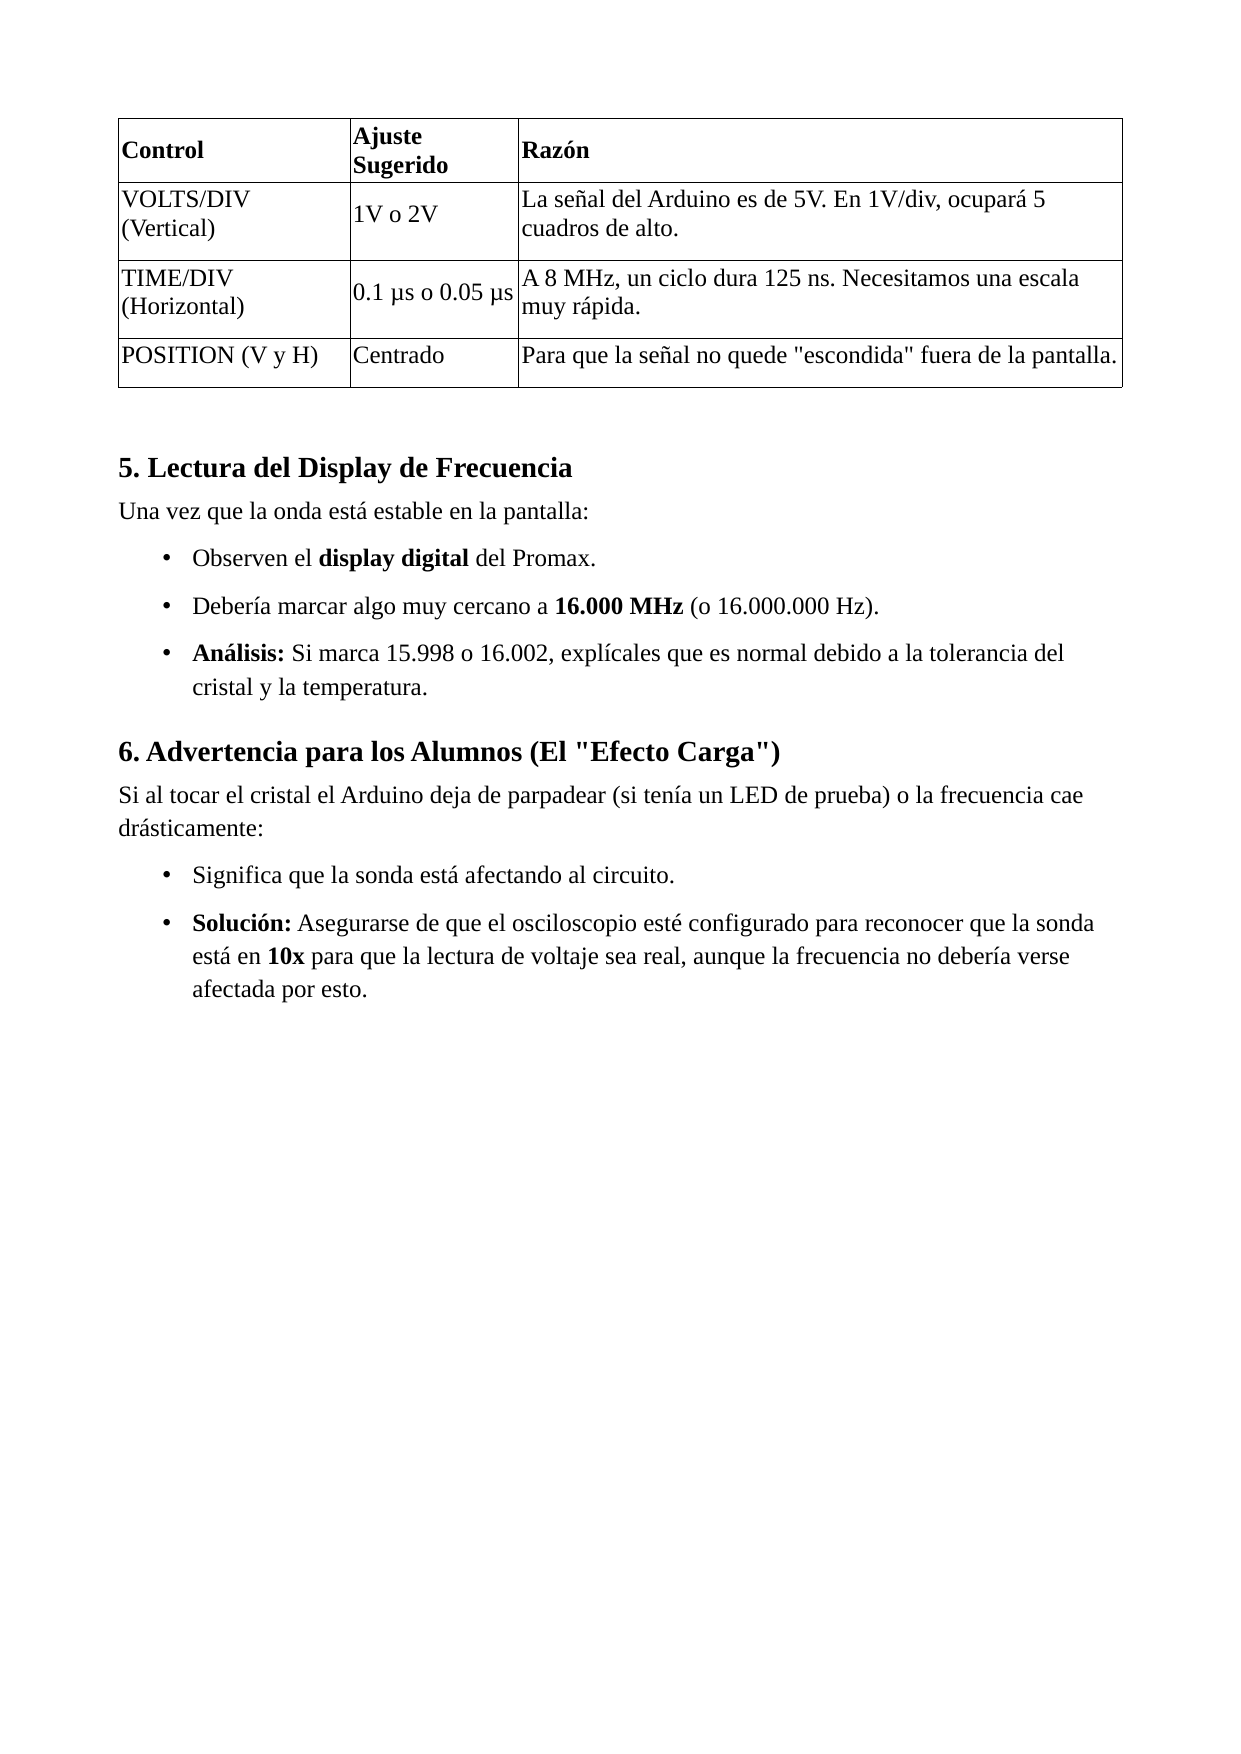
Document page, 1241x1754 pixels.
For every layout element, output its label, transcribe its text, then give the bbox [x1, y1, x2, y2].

table_header Razón [519, 119, 1122, 182]
table_cell TIME/DIV (Horizontal) [119, 261, 350, 338]
list Debería marcar algo muy cercano a 16.000 MHz (o 16.000.000 Hz). [162, 591, 1122, 620]
text Si al tocar el cristal el Arduino deja de parpadear (si tenía un LED de prueba) o la frecuencia cae drásticamente: [118, 780, 1122, 842]
subtitle 5. Lectura del Display de Frecuencia [118, 450, 1122, 483]
table_cell La señal del Arduino es de 5V. En 1V/div, ocupará 5 cuadros de alto. [519, 183, 1122, 259]
list Solución: Asegurarse de que el osciloscopio esté configurado para reconocer que la sonda está en 10x para que la lectura de voltaje sea real, aunque la frecuencia no debería verse afectada por esto. [162, 908, 1122, 1003]
table_cell VOLTS/DIV (Vertical) [119, 183, 350, 259]
text Una vez que la onda está estable en la pantalla: [118, 496, 1122, 524]
table_cell 0.1 µs o 0.05 µs [351, 261, 518, 338]
table_cell A 8 MHz, un ciclo dura 125 ns. Necesitamos una escala muy rápida. [519, 261, 1122, 338]
table_cell 1V o 2V [351, 183, 518, 259]
list Significa que la sonda está afectando al circuito. [162, 860, 1122, 889]
subtitle 6. Advertencia para los Alumnos (El "Efecto Carga") [118, 734, 1122, 767]
table_header Ajuste Sugerido [351, 119, 518, 182]
list Análisis: Si marca 15.998 o 16.002, explícales que es normal debido a la tolerancia del cristal y la temperatura. [162, 638, 1122, 700]
table_header Control [119, 119, 350, 182]
table_cell POSITION (V y H) [119, 339, 350, 387]
list Observen el display digital del Promax. [162, 543, 1122, 572]
table_cell Para que la señal no quede "escondida" fuera de la pantalla. [519, 339, 1122, 387]
table_cell Centrado [351, 339, 518, 387]
